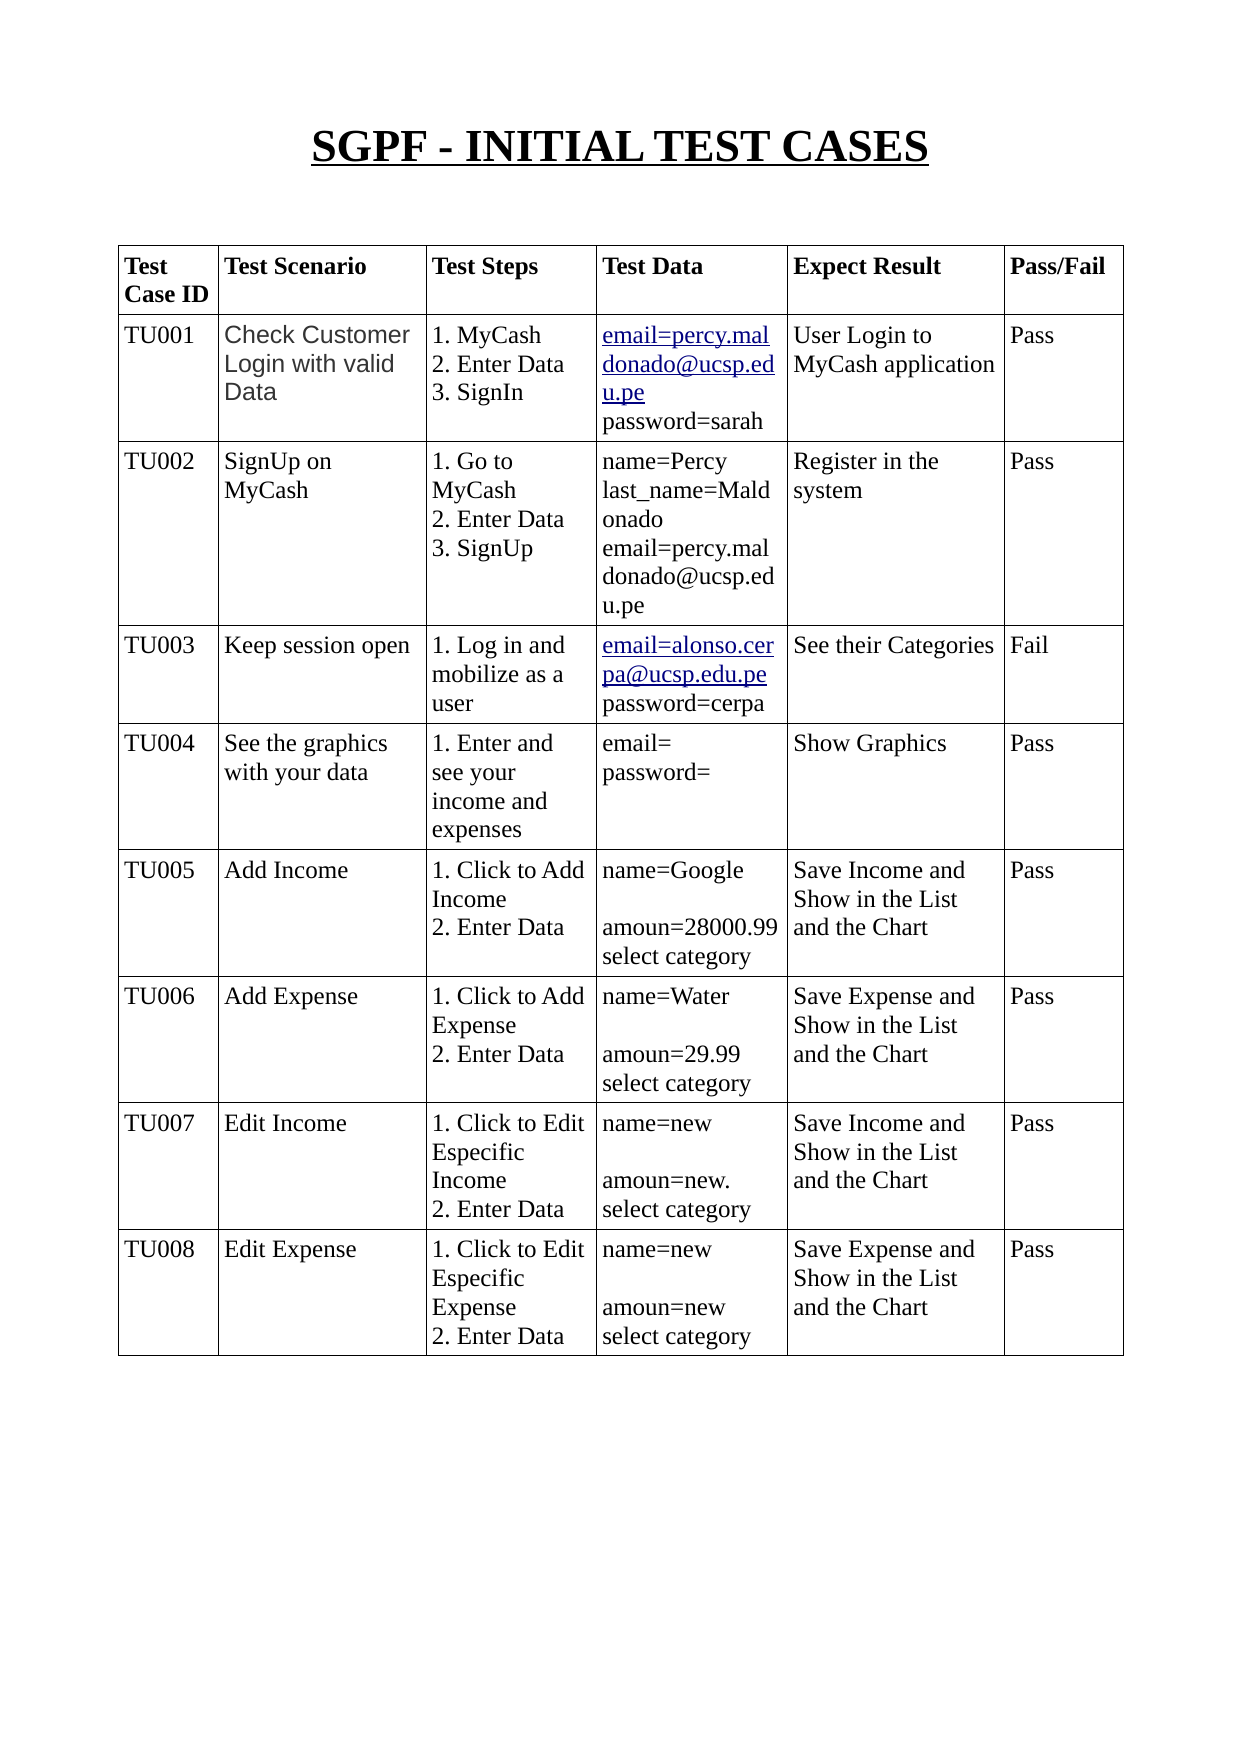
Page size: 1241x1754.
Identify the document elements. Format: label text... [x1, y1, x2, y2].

table_cell Save Income and Show in the List and the Chart [788, 850, 1004, 976]
table_cell 1. Enter and see your income and expenses [427, 724, 596, 849]
table_cell User Login to MyCash application [788, 315, 1004, 441]
table_cell TU001 [119, 315, 218, 441]
table_header Test Data [597, 246, 787, 314]
table_cell 1. Click to Add Income 2. Enter Data [427, 850, 596, 976]
table_cell Save Expense and Show in the List and the Chart [788, 977, 1004, 1102]
table_cell TU003 [119, 626, 218, 722]
table_cell TU005 [119, 850, 218, 976]
table_cell 1. MyCash 2. Enter Data 3. SignIn [427, 315, 596, 441]
table_cell Pass [1005, 442, 1123, 625]
table_cell Pass [1005, 315, 1123, 441]
table_cell name=Google amoun=28000.99 select category [597, 850, 787, 976]
table_cell TU007 [119, 1103, 218, 1229]
table_cell email=percy.maldonado@ucsp.edu.pe password=sarah [597, 315, 787, 441]
table_cell Keep session open [219, 626, 426, 722]
table_cell Register in the system [788, 442, 1004, 625]
table_cell Save Expense and Show in the List and the Chart [788, 1230, 1004, 1355]
table_cell name=Percy last_name=Maldonado email=percy.maldonado@ucsp.edu.pe [597, 442, 787, 625]
table_cell Edit Income [219, 1103, 426, 1229]
table_header Expect Result [788, 246, 1004, 314]
table_cell See their Categories [788, 626, 1004, 722]
table_cell 1. Log in and mobilize as a user [427, 626, 596, 722]
table_header Pass/Fail [1005, 246, 1123, 314]
table_cell email= password= [597, 724, 787, 849]
table_cell Fail [1005, 626, 1123, 722]
table_cell Show Graphics [788, 724, 1004, 849]
table_cell SignUp on MyCash [219, 442, 426, 625]
table_cell 1. Go to MyCash 2. Enter Data 3. SignUp [427, 442, 596, 625]
table_cell TU004 [119, 724, 218, 849]
table_cell Pass [1005, 1230, 1123, 1355]
table_cell 1. Click to Edit Especific Expense 2. Enter Data [427, 1230, 596, 1355]
table_cell Add Expense [219, 977, 426, 1102]
table_cell Edit Expense [219, 1230, 426, 1355]
table_cell Pass [1005, 850, 1123, 976]
table_cell TU002 [119, 442, 218, 625]
table_cell TU008 [119, 1230, 218, 1355]
table_cell See the graphics with your data [219, 724, 426, 849]
table_cell 1. Click to Add Expense 2. Enter Data [427, 977, 596, 1102]
table_cell Pass [1005, 977, 1123, 1102]
table_cell name=new amoun=new. select category [597, 1103, 787, 1229]
table_cell Pass [1005, 1103, 1123, 1229]
table_cell TU006 [119, 977, 218, 1102]
table_header Test Scenario [219, 246, 426, 314]
table_cell Add Income [219, 850, 426, 976]
table_cell Check Customer Login with valid Data [219, 315, 426, 441]
text SGPF - INITIAL TEST CASES [118, 118, 1122, 171]
table_cell 1. Click to Edit Especific Income 2. Enter Data [427, 1103, 596, 1229]
table_cell email=alonso.cerpa@ucsp.edu.pe password=cerpa [597, 626, 787, 722]
table_cell Pass [1005, 724, 1123, 849]
table_cell name=new amoun=new select category [597, 1230, 787, 1355]
table_cell name=Water amoun=29.99 select category [597, 977, 787, 1102]
table_header Test Case ID [119, 246, 218, 314]
table_cell Save Income and Show in the List and the Chart [788, 1103, 1004, 1229]
table_header Test Steps [427, 246, 596, 314]
